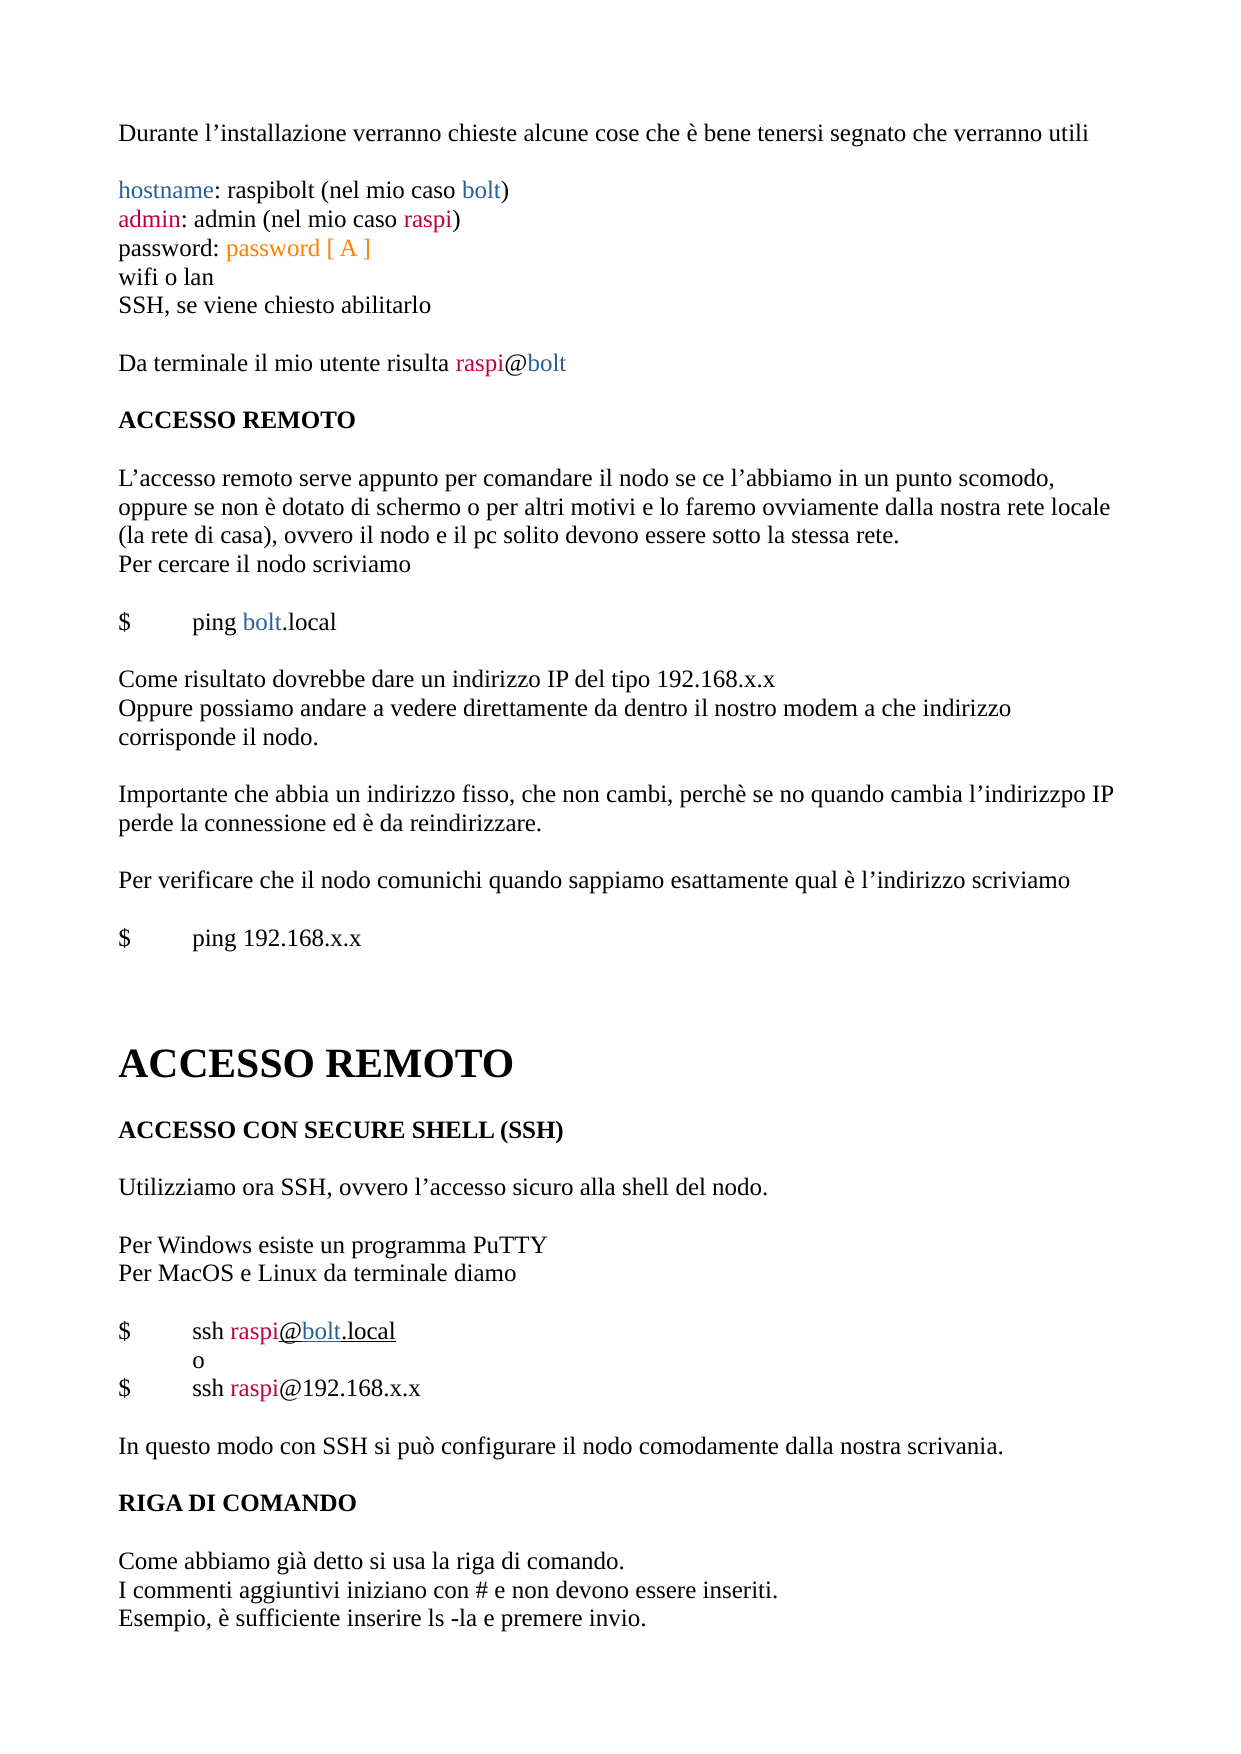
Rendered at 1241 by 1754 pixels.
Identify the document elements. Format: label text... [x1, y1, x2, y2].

text In questo modo con SSH si può configurare il nodo comodamente dalla nostra scrivania. [118, 1431, 1122, 1460]
text Per verificare che il nodo comunichi quando sappiamo esattamente qual è l’indirizzo scriviamo [118, 866, 1122, 894]
text Durante l’installazione verranno chieste alcune cose che è bene tenersi segnato che verranno utili [118, 118, 1122, 147]
text L’accesso remoto serve appunto per comandare il nodo se ce l’abbiamo in un punto scomodo, oppure se non è dotato di schermo o per altri motivi e lo faremo ovviamente dalla nostra rete locale (la rete di casa), ovvero il nodo e il pc solito devono essere sotto la stessa rete. [118, 463, 1122, 549]
text Utilizziamo ora SSH, ovvero l’accesso sicuro alla shell del nodo. [118, 1172, 1122, 1201]
text SSH, se viene chiesto abilitarlo [118, 291, 1122, 319]
text admin: admin (nel mio caso raspi) [118, 204, 1122, 233]
text password: password [ A ] [118, 233, 1122, 262]
text Per MacOS e Linux da terminale diamo [118, 1258, 1122, 1287]
text $ ssh raspi@192.168.x.x [118, 1373, 1122, 1402]
text wifi o lan [118, 262, 1122, 291]
text $ ping 192.168.x.x [118, 923, 1122, 952]
text ACCESSO REMOTO [118, 406, 1122, 434]
text ACCESSO CON SECURE SHELL (SSH) [118, 1115, 1122, 1143]
text Per Windows esiste un programma PuTTY [118, 1230, 1122, 1258]
text Oppure possiamo andare a vedere direttamente da dentro il nostro modem a che indirizzo corrisponde il nodo. [118, 693, 1122, 751]
text $ ping bolt.local [118, 607, 1122, 636]
text ACCESSO REMOTO [118, 1038, 1122, 1086]
text I commenti aggiuntivi iniziano con # e non devono essere inseriti. [118, 1575, 1122, 1603]
text o [118, 1345, 1122, 1373]
text RIGA DI COMANDO [118, 1488, 1122, 1517]
text $ ssh raspi@bolt.local [118, 1316, 1122, 1345]
text Come abbiamo già detto si usa la riga di comando. [118, 1546, 1122, 1575]
text Importante che abbia un indirizzo fisso, che non cambi, perchè se no quando cambia l’indirizzpo IP perde la connessione ed è da reindirizzare. [118, 779, 1122, 837]
text Da terminale il mio utente risulta raspi@bolt [118, 348, 1122, 377]
text hostname: raspibolt (nel mio caso bolt) [118, 176, 1122, 204]
text Esempio, è sufficiente inserire ls -la e premere invio. [118, 1603, 1122, 1632]
text Per cercare il nodo scriviamo [118, 549, 1122, 578]
text Come risultato dovrebbe dare un indirizzo IP del tipo 192.168.x.x [118, 664, 1122, 693]
